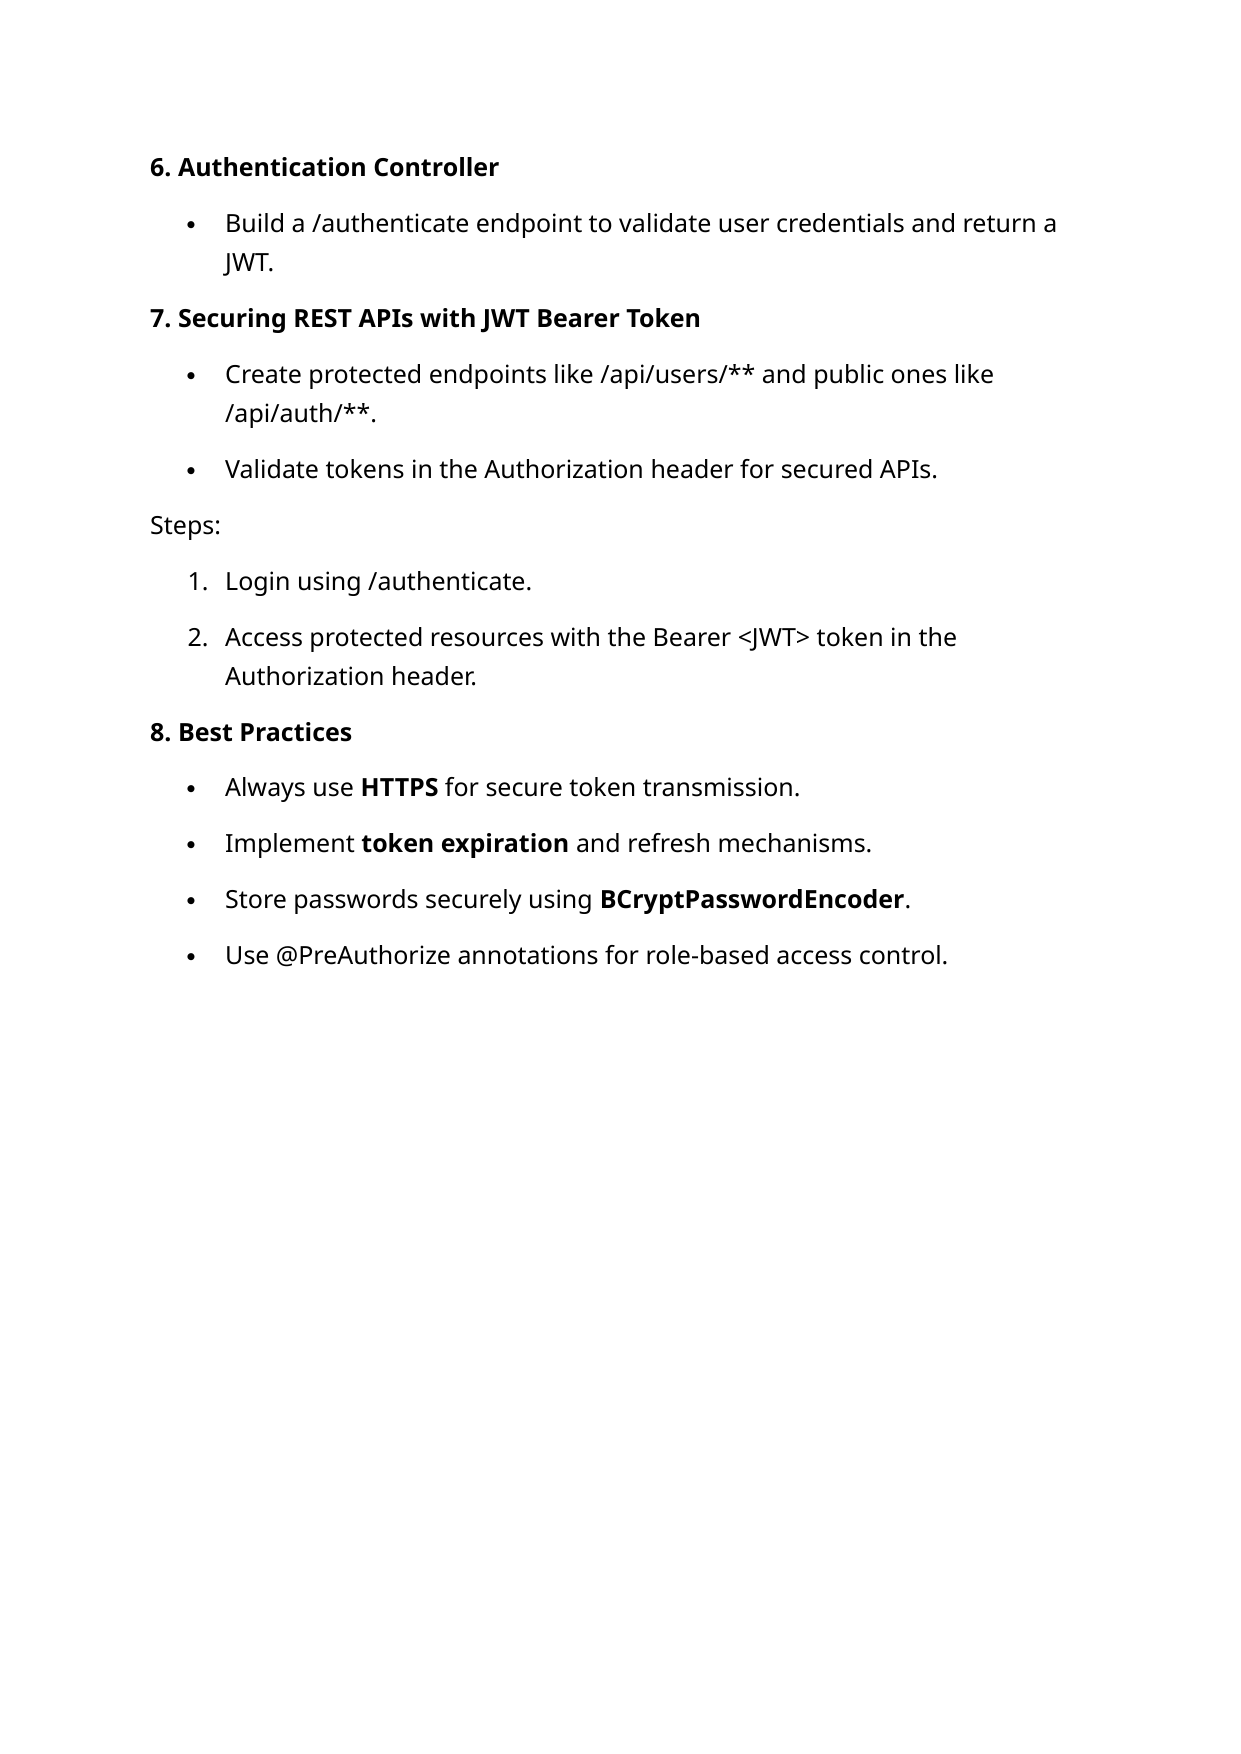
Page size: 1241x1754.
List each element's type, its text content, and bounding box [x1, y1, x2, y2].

text 8. Best Practices [150, 714, 1090, 748]
list Use @PreAuthorize annotations for role-based access control. [187, 937, 1090, 972]
list Login using /authenticate. [187, 563, 1090, 597]
list Access protected resources with the Bearer <JWT> token in the Authorization header. [187, 619, 1090, 692]
list Store passwords securely using BCryptPasswordEncoder. [187, 882, 1090, 916]
list Implement token expiration and refresh mechanisms. [187, 826, 1090, 860]
list Build a /authenticate endpoint to validate user credentials and return a JWT. [187, 206, 1090, 279]
text 6. Authentication Controller [150, 150, 1090, 184]
text Steps: [150, 507, 1090, 542]
list Create protected endpoints like /api/users/** and public ones like /api/auth/**. [187, 357, 1090, 430]
list Always use HTTPS for secure token transmission. [187, 770, 1090, 804]
text 7. Securing REST APIs with JWT Bearer Token [150, 301, 1090, 335]
list Validate tokens in the Authorization header for secured APIs. [187, 452, 1090, 486]
